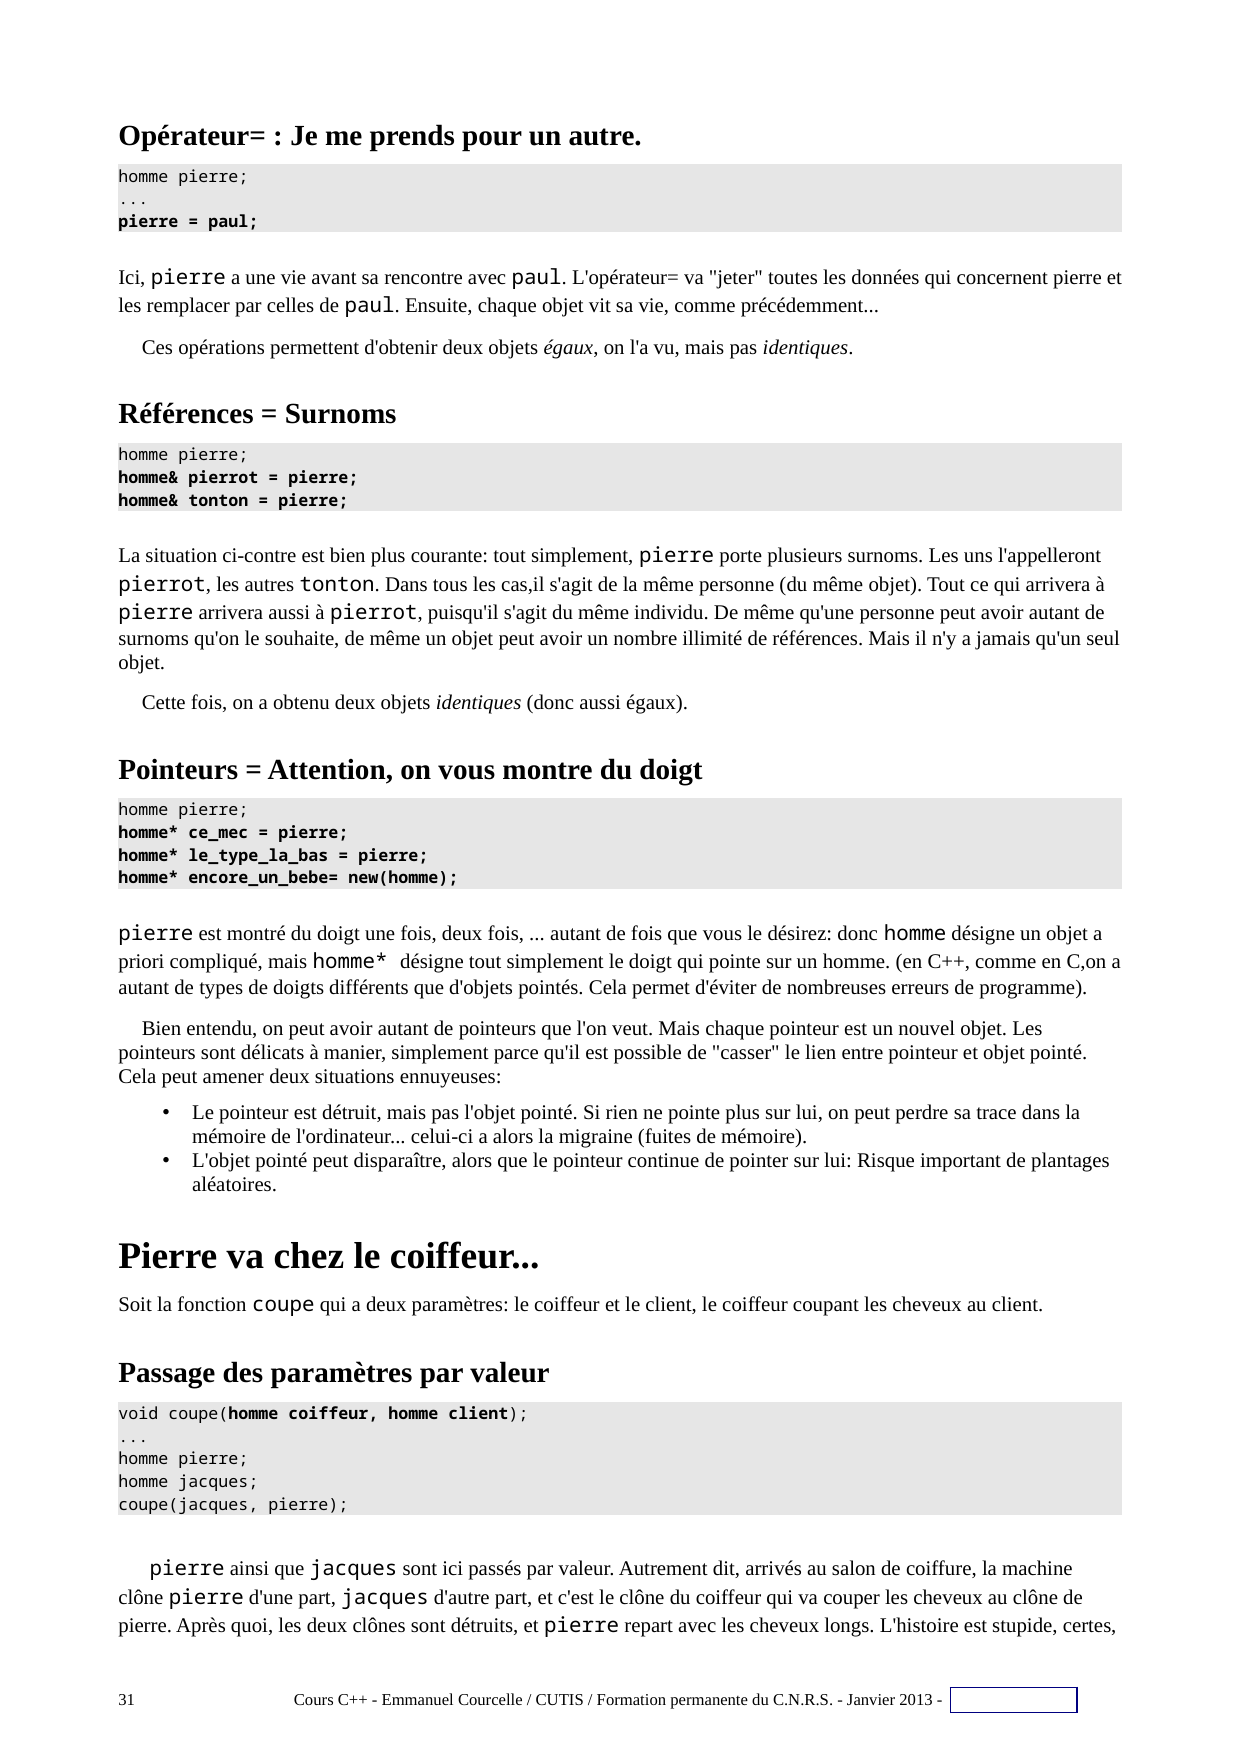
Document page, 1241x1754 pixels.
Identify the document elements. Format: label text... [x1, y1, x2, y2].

text coupe(jacques, pierre); [118, 1492, 1122, 1515]
subtitle Références = Surnoms [118, 397, 1122, 430]
text La situation ci-contre est bien plus courante: tout simplement, pierre porte plusieurs surnoms. Les uns l'appelleront pierrot, les autres tonton. Dans tous les cas,il s'agit de la même personne (du même objet). Tout ce qui arrivera à pierre arrivera aussi à pierrot, puisqu'il s'agit du même individu. De même qu'une personne peut avoir autant de surnoms qu'on le souhaite, de même un objet peut avoir un nombre illimité de références. Mais il n'y a jamais qu'un seul objet. [118, 540, 1122, 674]
text pierre est montré du doigt une fois, deux fois, ... autant de fois que vous le désirez: donc homme désigne un objet a priori compliqué, mais homme* désigne tout simplement le doigt qui pointe sur un homme. (en C++, comme en C,on a autant de types de doigts différents que d'objets pointés. Cela permet d'éviter de nombreuses erreurs de programme). [118, 918, 1122, 999]
text Cette fois, on a obtenu deux objets identiques (donc aussi égaux). [118, 686, 1122, 714]
subtitle Pierre va chez le coiffeur... [118, 1234, 1122, 1277]
text homme pierre; [118, 798, 1122, 821]
list Le pointeur est détruit, mais pas l'objet pointé. Si rien ne pointe plus sur lui, on peut perdre sa trace dans la mémoire de l'ordinateur... celui-ci a alors la migraine (fuites de mémoire). [162, 1100, 1122, 1148]
list L'objet pointé peut disparaître, alors que le pointeur continue de pointer sur lui: Risque important de plantages aléatoires. [162, 1148, 1122, 1196]
text homme* le_type_la_bas = pierre; [118, 843, 1122, 866]
text homme& pierrot = pierre; [118, 465, 1122, 488]
text ... [118, 187, 1122, 209]
text pierre ainsi que jacques sont ici passés par valeur. Autrement dit, arrivés au salon de coiffure, la machine clône pierre d'une part, jacques d'autre part, et c'est le clône du coiffeur qui va couper les cheveux au clône de pierre. Après quoi, les deux clônes sont détruits, et pierre repart avec les cheveux longs. L'histoire est stupide, certes, [118, 1544, 1122, 1639]
subtitle Passage des paramètres par valeur [118, 1356, 1122, 1389]
text homme jacques; [118, 1470, 1122, 1492]
text Bien entendu, on peut avoir autant de pointeurs que l'on veut. Mais chaque pointeur est un nouvel objet. Les pointeurs sont délicats à manier, simplement parce qu'il est possible de "casser" le lien entre pointeur et objet pointé. Cela peut amener deux situations ennuyeuses: [118, 1012, 1122, 1088]
text Ces opérations permettent d'obtenir deux objets égaux, on l'a vu, mais pas identiques. [118, 331, 1122, 359]
subtitle Opérateur= : Je me prends pour un autre. [118, 118, 1122, 152]
text Ici, pierre a une vie avant sa rencontre avec paul. L'opérateur= va "jeter" toutes les données qui concernent pierre et les remplacer par celles de paul. Ensuite, chaque objet vit sa vie, comme précédemment... [118, 262, 1122, 319]
text homme pierre; [118, 443, 1122, 465]
text void coupe(homme coiffeur, homme client); [118, 1402, 1122, 1424]
text pierre = paul; [118, 209, 1122, 232]
text homme& tonton = pierre; [118, 488, 1122, 511]
subtitle Pointeurs = Attention, on vous montre du doigt [118, 752, 1122, 785]
text ... [118, 1424, 1122, 1447]
text homme pierre; [118, 164, 1122, 187]
text homme* encore_un_bebe= new(homme); [118, 866, 1122, 889]
text homme pierre; [118, 1447, 1122, 1470]
text homme* ce_mec = pierre; [118, 821, 1122, 843]
text Soit la fonction coupe qui a deux paramètres: le coiffeur et le client, le coiffeur coupant les cheveux au client. [118, 1289, 1122, 1318]
